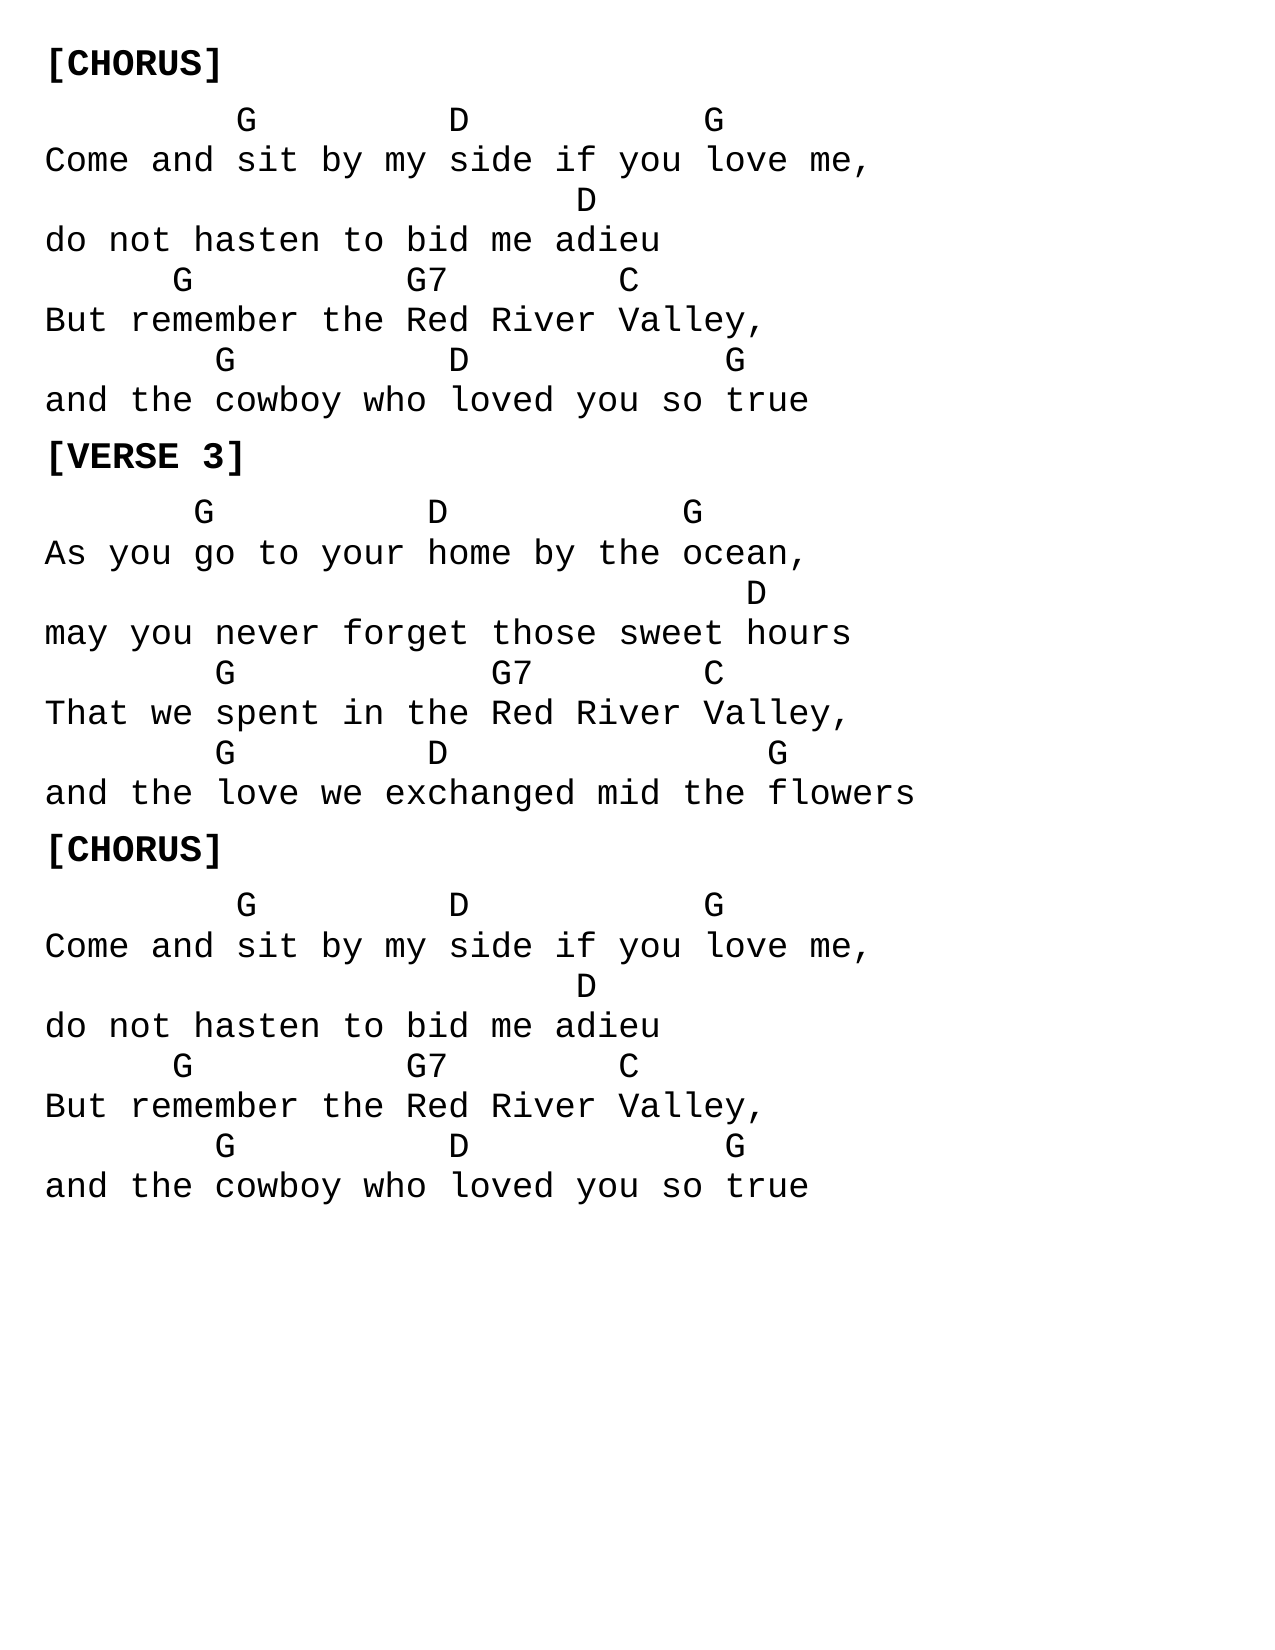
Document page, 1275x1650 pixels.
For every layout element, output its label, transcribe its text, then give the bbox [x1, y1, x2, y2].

text As you go to your home by the ocean, [44, 534, 1231, 575]
text G D G [44, 342, 1231, 382]
text G D G [44, 735, 1231, 775]
text G D G [44, 494, 1231, 534]
subtitle [VERSE 3] [44, 437, 1231, 480]
subtitle [CHORUS] [44, 44, 1231, 87]
text Come and sit by my side if you love me, [44, 927, 1231, 968]
text G G7 C [44, 262, 1231, 302]
text and the cowboy who loved you so true [44, 1168, 1231, 1208]
text D [44, 575, 1231, 615]
text But remember the Red River Valley, [44, 302, 1231, 342]
subtitle [CHORUS] [44, 830, 1231, 873]
text But remember the Red River Valley, [44, 1088, 1231, 1128]
text and the cowboy who loved you so true [44, 382, 1231, 422]
text do not hasten to bid me adieu [44, 1008, 1231, 1048]
text G G7 C [44, 1048, 1231, 1088]
text G G7 C [44, 655, 1231, 695]
text do not hasten to bid me adieu [44, 222, 1231, 262]
text That we spent in the Red River Valley, [44, 695, 1231, 735]
text may you never forget those sweet hours [44, 615, 1231, 655]
text Come and sit by my side if you love me, [44, 142, 1231, 182]
text G D G [44, 102, 1231, 142]
text and the love we exchanged mid the flowers [44, 775, 1231, 815]
text G D G [44, 1128, 1231, 1168]
text G D G [44, 887, 1231, 927]
text D [44, 182, 1231, 222]
text D [44, 968, 1231, 1008]
